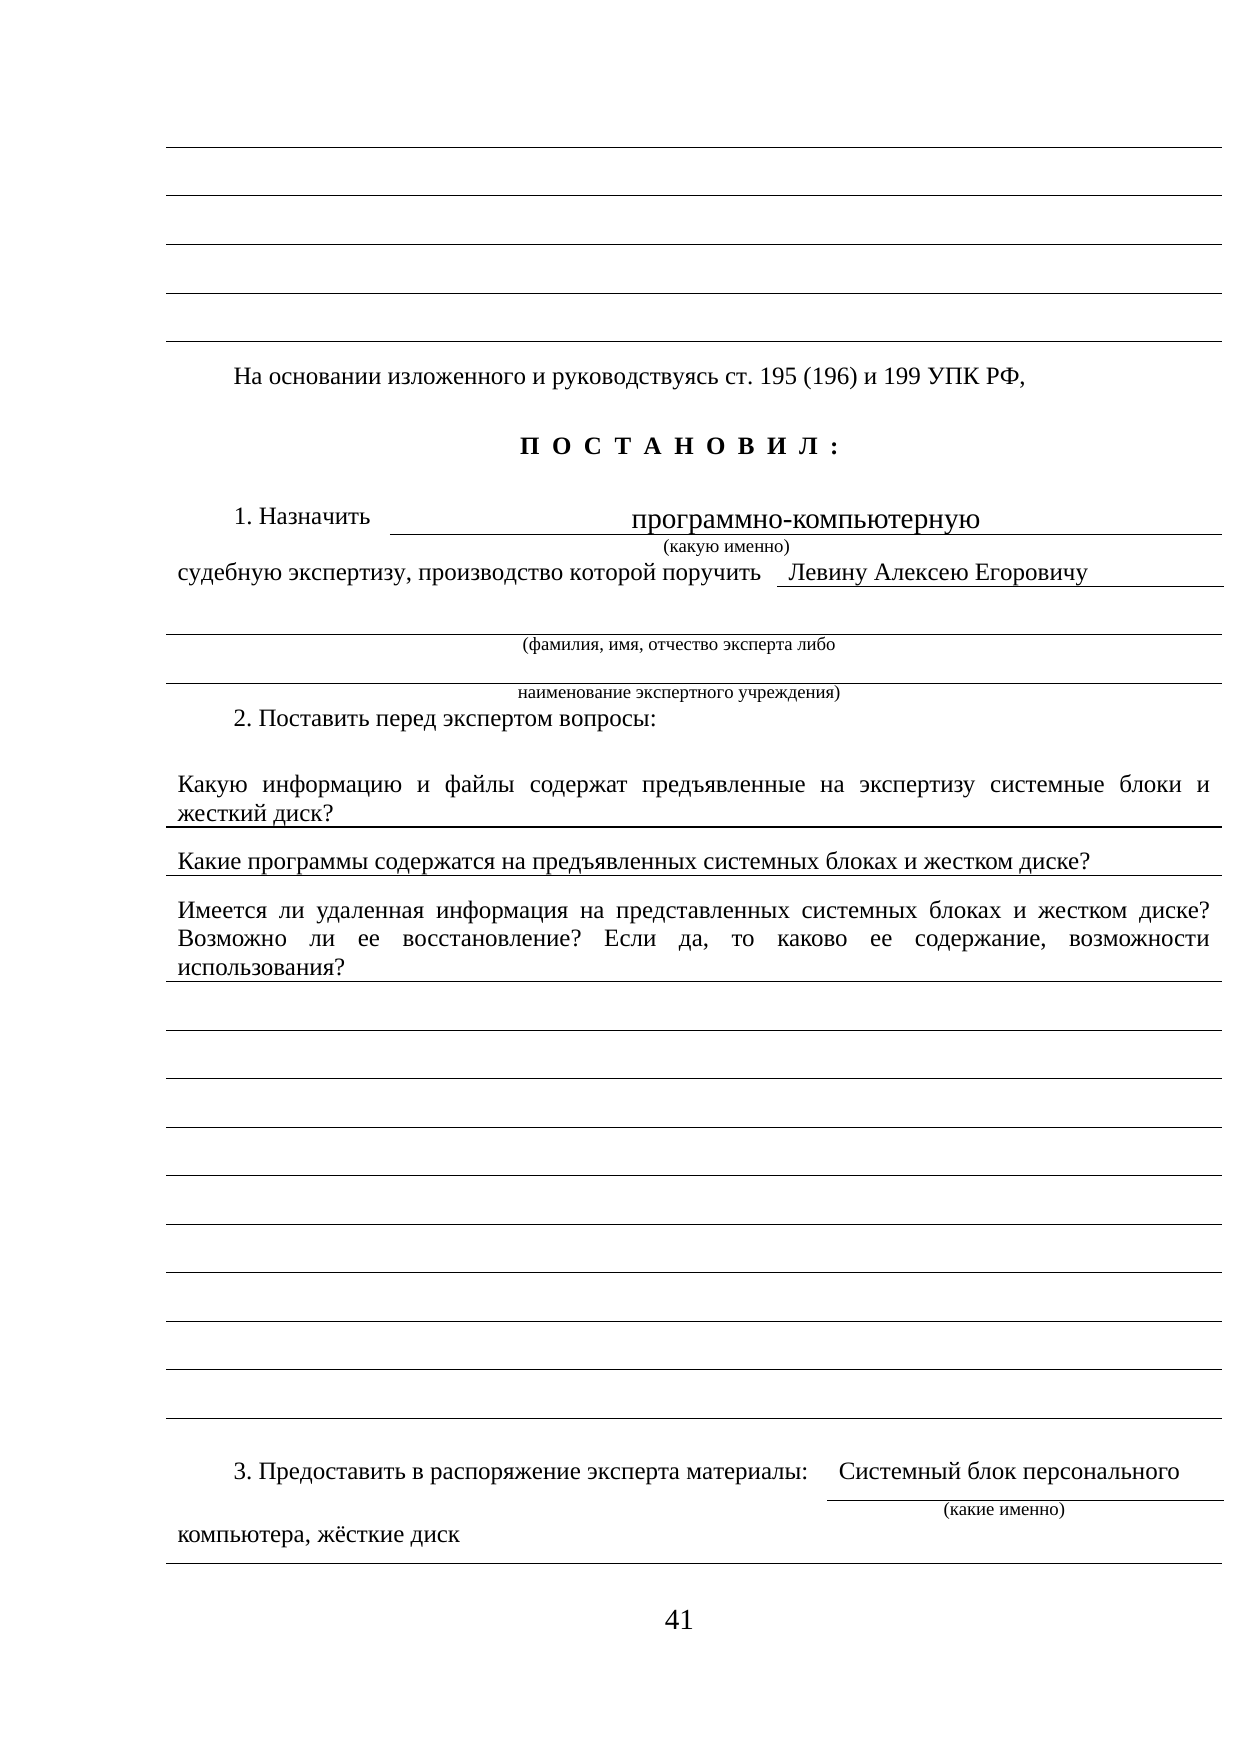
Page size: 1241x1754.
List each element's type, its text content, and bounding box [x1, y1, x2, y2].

text (фамилия, имя, отчество эксперта либо [177, 635, 1181, 654]
table_header [166, 1389, 1222, 1418]
table_header [166, 1341, 1222, 1369]
table_header компьютера, жёсткие диск [166, 1520, 1222, 1563]
table_header [166, 167, 1222, 195]
table_header 1. Назначить [166, 501, 390, 534]
table_header [166, 312, 1222, 341]
table_header [166, 264, 1222, 292]
text На основании изложенного и руководствуясь ст. 195 (196) и 199 УПК РФ, [177, 361, 1181, 389]
table_header [166, 654, 1222, 683]
table_header 3. Предоставить в распоряжение эксперта материалы: [166, 1456, 827, 1500]
table_header Какую информацию и файлы содержат предъявленные на экспертизу системные блоки и жесткий диск? [166, 769, 1222, 826]
table_header [166, 606, 1222, 634]
table_header [166, 215, 1222, 244]
text наименование экспертного учреждения) [177, 684, 1181, 703]
table_header [166, 1049, 1222, 1078]
table_header Имеется ли удаленная информация на представленных системных блоках и жестком диске? Возможно ли ее восстановление? Если да, то каково ее содержание, возможности использования? [166, 895, 1222, 981]
table_header 2. Поставить перед экспертом вопросы: [166, 703, 1224, 731]
table_header Левину Алексею Егоровичу [777, 557, 1224, 586]
table_header Системный блок персонального [827, 1456, 1224, 1500]
table_header судебную экспертизу, производство которой поручить [166, 557, 777, 586]
table_header [166, 118, 1222, 147]
text ПОСТАНОВИЛ: [177, 431, 1181, 459]
table_header [166, 1244, 1222, 1272]
text (какую именно) [265, 535, 1188, 557]
table_header [166, 1098, 1222, 1127]
table_header [166, 1292, 1222, 1321]
table_header программно-компьютерную [390, 501, 1222, 534]
table_header [166, 1001, 1222, 1029]
text (какие именно) [827, 1501, 1181, 1519]
table_header [166, 1146, 1222, 1175]
table_header [166, 1195, 1222, 1224]
table_header Какие программы содержатся на предъявленных системных блоках и жестком диске? [166, 846, 1222, 875]
